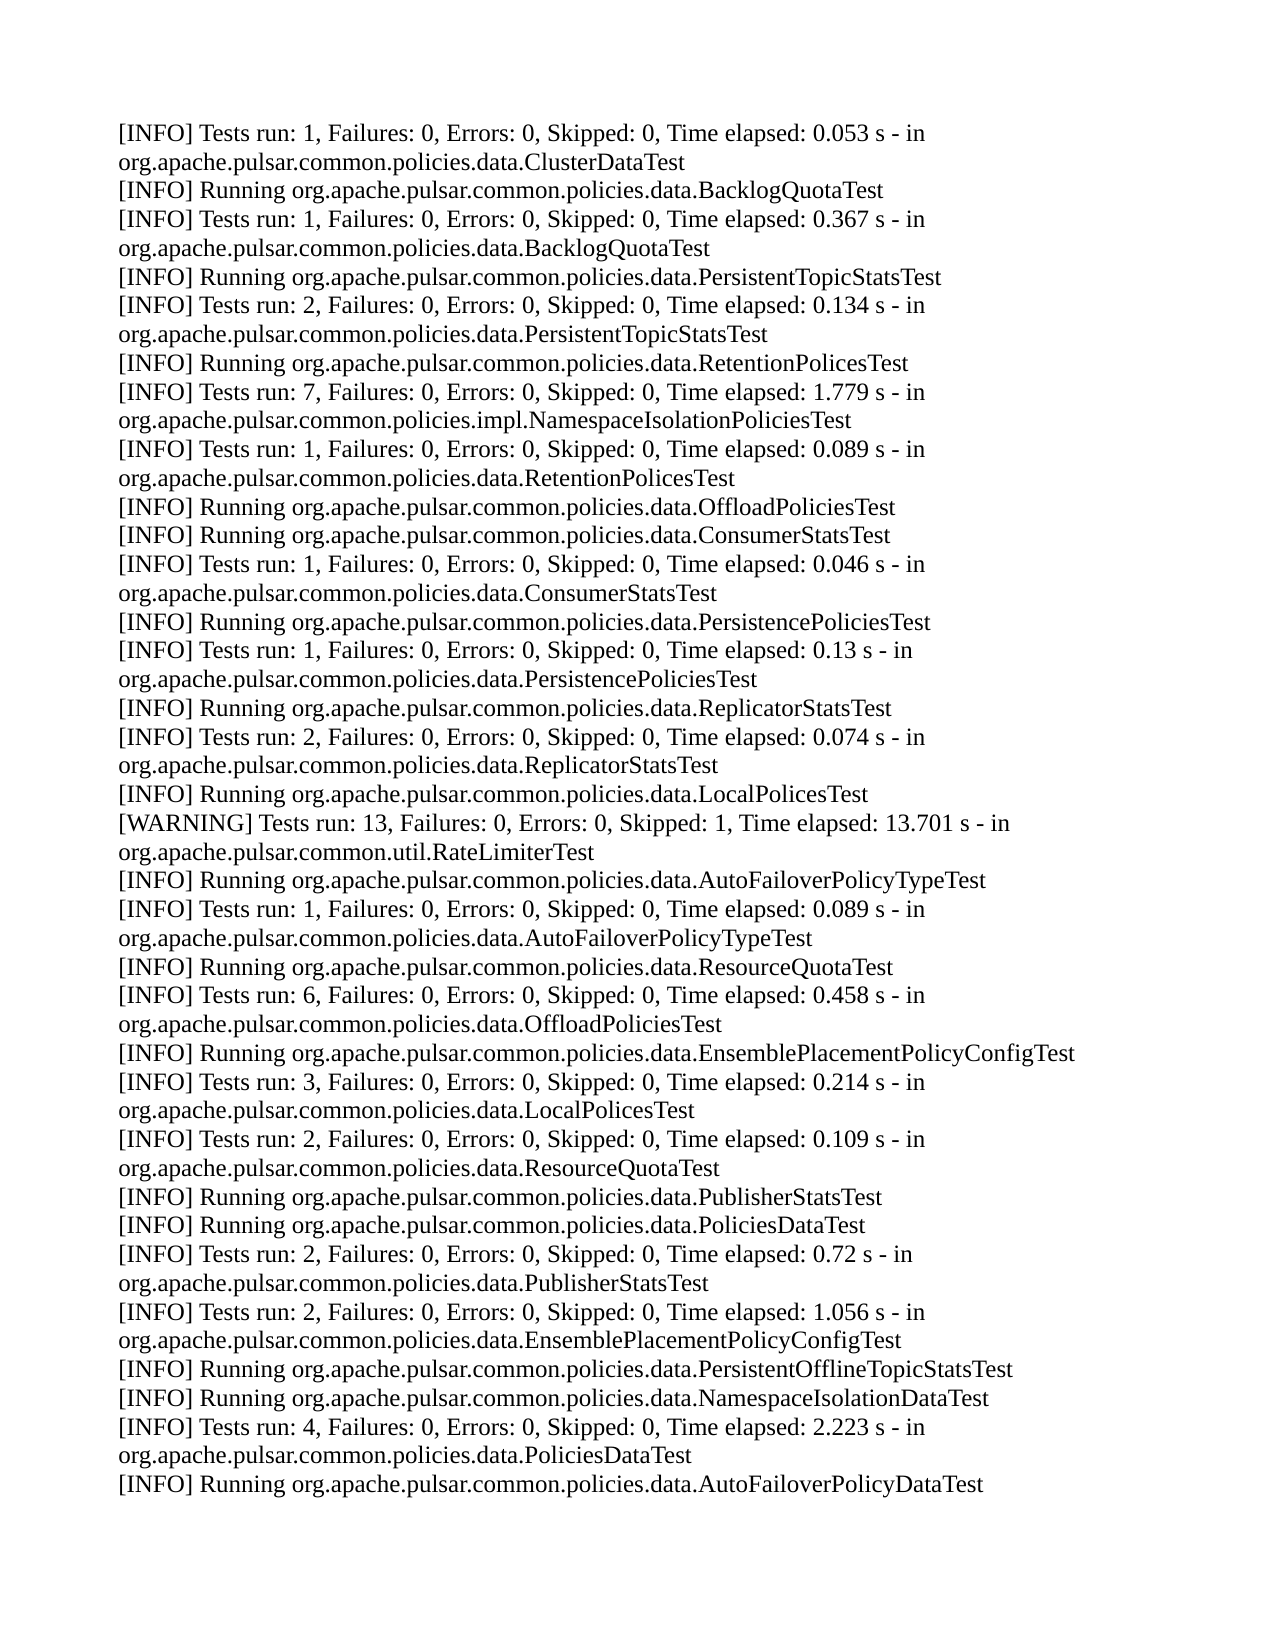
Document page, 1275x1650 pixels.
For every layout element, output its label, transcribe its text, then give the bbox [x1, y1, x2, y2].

text [INFO] Tests run: 7, Failures: 0, Errors: 0, Skipped: 0, Time elapsed: 1.779 s - in org.apache.pulsar.common.policies.impl.NamespaceIsolationPoliciesTest [118, 377, 1157, 434]
text [INFO] Running org.apache.pulsar.common.policies.data.PersistentTopicStatsTest [118, 262, 1157, 291]
text [INFO] Running org.apache.pulsar.common.policies.data.ConsumerStatsTest [118, 521, 1157, 549]
text [INFO] Tests run: 1, Failures: 0, Errors: 0, Skipped: 0, Time elapsed: 0.13 s - in org.apache.pulsar.common.policies.data.PersistencePoliciesTest [118, 636, 1157, 693]
text [INFO] Tests run: 2, Failures: 0, Errors: 0, Skipped: 0, Time elapsed: 0.109 s - in org.apache.pulsar.common.policies.data.ResourceQuotaTest [118, 1124, 1157, 1182]
text [INFO] Tests run: 1, Failures: 0, Errors: 0, Skipped: 0, Time elapsed: 0.053 s - in org.apache.pulsar.common.policies.data.ClusterDataTest [118, 118, 1157, 176]
text [INFO] Running org.apache.pulsar.common.policies.data.ReplicatorStatsTest [118, 693, 1157, 722]
text [INFO] Tests run: 1, Failures: 0, Errors: 0, Skipped: 0, Time elapsed: 0.089 s - in org.apache.pulsar.common.policies.data.RetentionPolicesTest [118, 434, 1157, 492]
text [INFO] Running org.apache.pulsar.common.policies.data.AutoFailoverPolicyTypeTest [118, 866, 1157, 894]
text [INFO] Tests run: 1, Failures: 0, Errors: 0, Skipped: 0, Time elapsed: 0.046 s - in org.apache.pulsar.common.policies.data.ConsumerStatsTest [118, 549, 1157, 607]
text [INFO] Running org.apache.pulsar.common.policies.data.EnsemblePlacementPolicyConfigTest [118, 1038, 1157, 1067]
text [INFO] Running org.apache.pulsar.common.policies.data.OffloadPoliciesTest [118, 492, 1157, 521]
text [INFO] Running org.apache.pulsar.common.policies.data.ResourceQuotaTest [118, 952, 1157, 981]
text [INFO] Tests run: 3, Failures: 0, Errors: 0, Skipped: 0, Time elapsed: 0.214 s - in org.apache.pulsar.common.policies.data.LocalPolicesTest [118, 1067, 1157, 1124]
text [INFO] Tests run: 4, Failures: 0, Errors: 0, Skipped: 0, Time elapsed: 2.223 s - in org.apache.pulsar.common.policies.data.PoliciesDataTest [118, 1412, 1157, 1469]
text [INFO] Running org.apache.pulsar.common.policies.data.PublisherStatsTest [118, 1182, 1157, 1211]
text [WARNING] Tests run: 13, Failures: 0, Errors: 0, Skipped: 1, Time elapsed: 13.701 s - in org.apache.pulsar.common.util.RateLimiterTest [118, 808, 1157, 866]
text [INFO] Running org.apache.pulsar.common.policies.data.BacklogQuotaTest [118, 176, 1157, 204]
text [INFO] Running org.apache.pulsar.common.policies.data.LocalPolicesTest [118, 779, 1157, 808]
text [INFO] Tests run: 1, Failures: 0, Errors: 0, Skipped: 0, Time elapsed: 0.367 s - in org.apache.pulsar.common.policies.data.BacklogQuotaTest [118, 204, 1157, 262]
text [INFO] Running org.apache.pulsar.common.policies.data.AutoFailoverPolicyDataTest [118, 1469, 1157, 1498]
text [INFO] Running org.apache.pulsar.common.policies.data.RetentionPolicesTest [118, 348, 1157, 377]
text [INFO] Running org.apache.pulsar.common.policies.data.PoliciesDataTest [118, 1211, 1157, 1239]
text [INFO] Tests run: 2, Failures: 0, Errors: 0, Skipped: 0, Time elapsed: 0.074 s - in org.apache.pulsar.common.policies.data.ReplicatorStatsTest [118, 722, 1157, 779]
text [INFO] Tests run: 2, Failures: 0, Errors: 0, Skipped: 0, Time elapsed: 0.134 s - in org.apache.pulsar.common.policies.data.PersistentTopicStatsTest [118, 291, 1157, 348]
text [INFO] Tests run: 2, Failures: 0, Errors: 0, Skipped: 0, Time elapsed: 1.056 s - in org.apache.pulsar.common.policies.data.EnsemblePlacementPolicyConfigTest [118, 1297, 1157, 1354]
text [INFO] Tests run: 1, Failures: 0, Errors: 0, Skipped: 0, Time elapsed: 0.089 s - in org.apache.pulsar.common.policies.data.AutoFailoverPolicyTypeTest [118, 894, 1157, 952]
text [INFO] Tests run: 6, Failures: 0, Errors: 0, Skipped: 0, Time elapsed: 0.458 s - in org.apache.pulsar.common.policies.data.OffloadPoliciesTest [118, 981, 1157, 1038]
text [INFO] Tests run: 2, Failures: 0, Errors: 0, Skipped: 0, Time elapsed: 0.72 s - in org.apache.pulsar.common.policies.data.PublisherStatsTest [118, 1239, 1157, 1297]
text [INFO] Running org.apache.pulsar.common.policies.data.NamespaceIsolationDataTest [118, 1383, 1157, 1412]
text [INFO] Running org.apache.pulsar.common.policies.data.PersistencePoliciesTest [118, 607, 1157, 636]
text [INFO] Running org.apache.pulsar.common.policies.data.PersistentOfflineTopicStatsTest [118, 1354, 1157, 1383]
